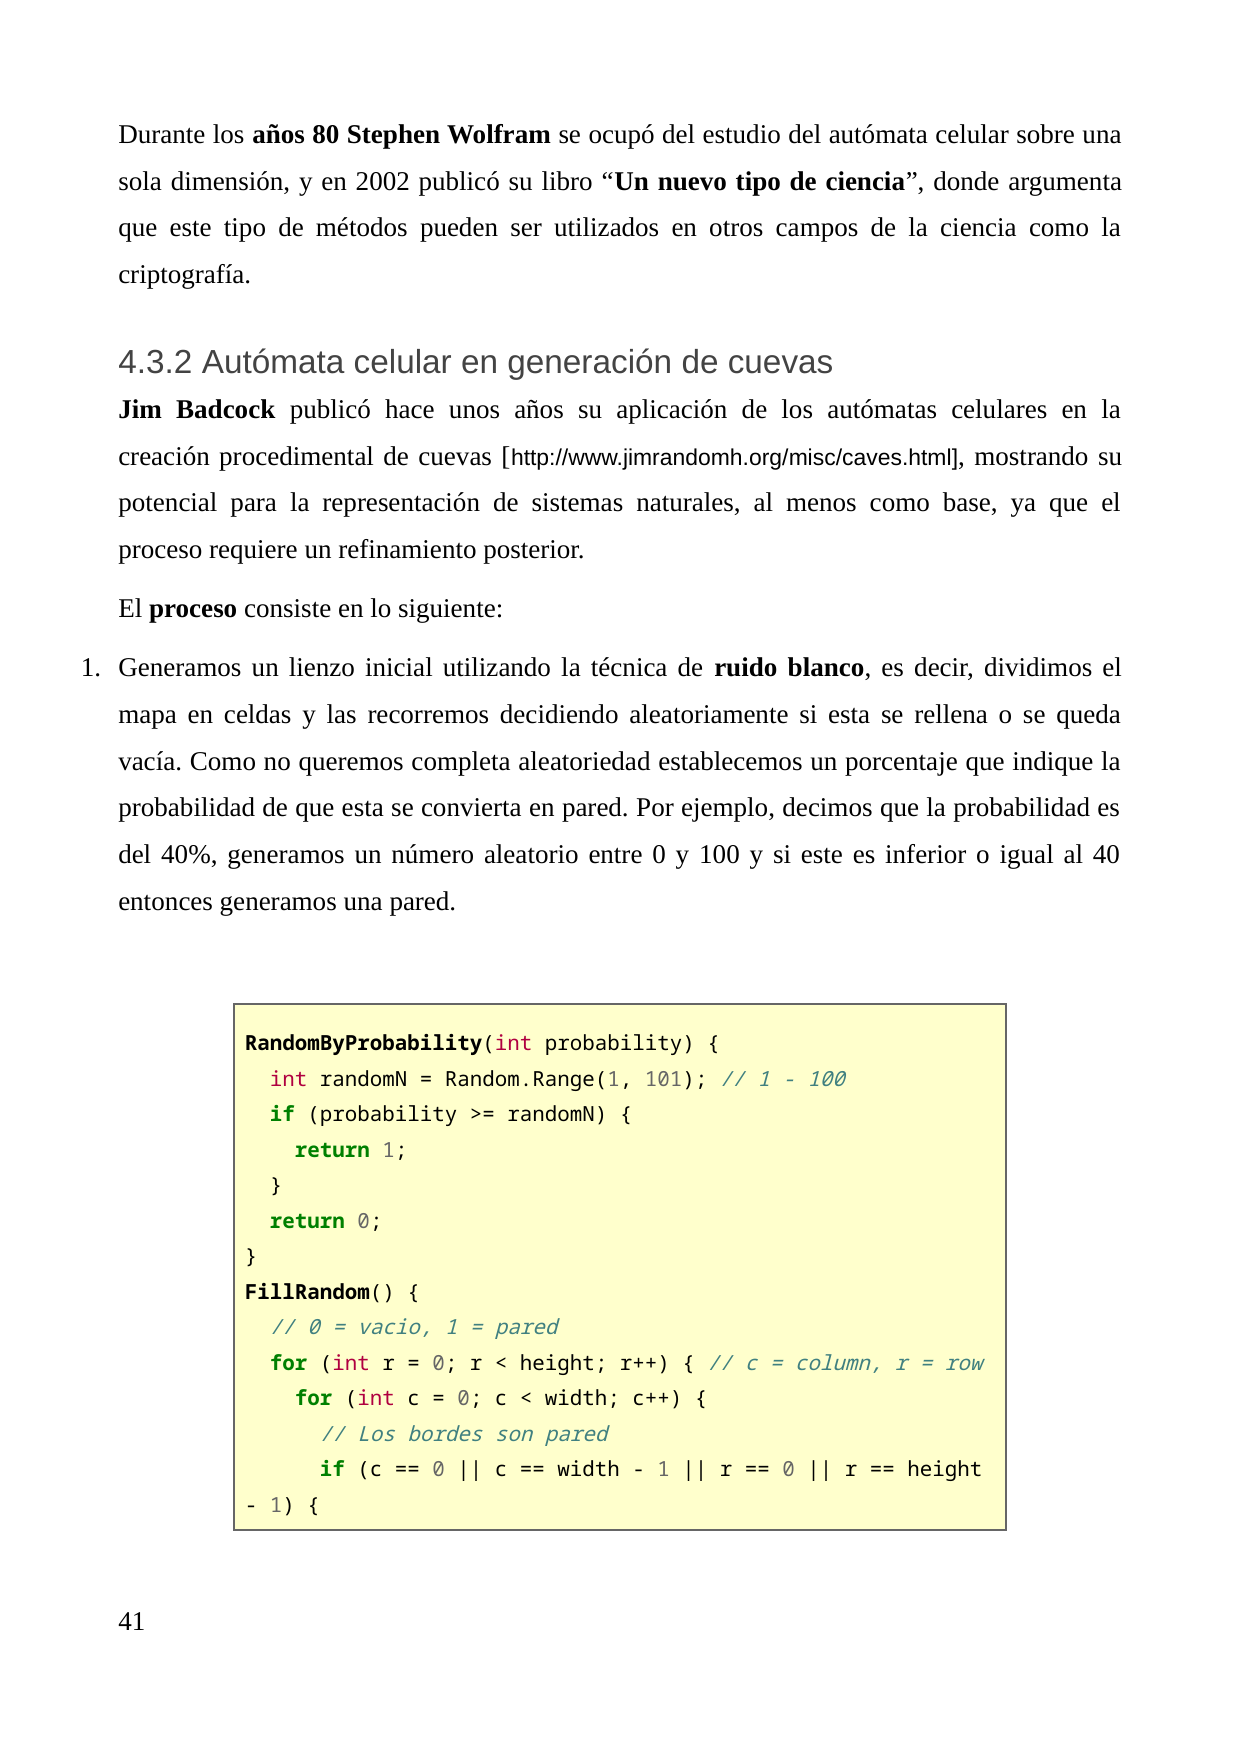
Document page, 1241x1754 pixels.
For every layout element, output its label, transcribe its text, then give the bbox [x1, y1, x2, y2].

subtitle Autómata celular en generación de cuevas [118, 342, 1122, 381]
text Durante los años 80 Stephen Wolfram se ocupó del estudio del autómata celular sobre una sola dimensión, y en 2002 publicó su libro “Un nuevo tipo de ciencia”, donde argumenta que este tipo de métodos pueden ser utilizados en otros campos de la ciencia como la criptografía. [118, 118, 1122, 289]
list Generamos un lienzo inicial utilizando la técnica de ruido blanco, es decir, dividimos el mapa en celdas y las recorremos decidiendo aleatoriamente si esta se rellena o se queda vacía. Como no queremos completa aleatoriedad establecemos un porcentaje que indique la probabilidad de que esta se convierta en pared. Por ejemplo, decimos que la probabilidad es del 40%, generamos un número aleatorio entre 0 y 100 y si este es inferior o igual al 40 entonces generamos una pared. [81, 652, 1122, 916]
text El proceso consiste en lo siguiente: [118, 592, 1122, 623]
text Jim Badcock publicó hace unos años su aplicación de los autómatas celulares en la creación procedimental de cuevas [http://www.jimrandomh.org/misc/caves.html], mostrando su potencial para la representación de sistemas naturales, al menos como base, ya que el proceso requiere un refinamiento posterior. [118, 393, 1122, 564]
table_header RandomByProbability(int probability) { int randomN = Random.Range(1, 101); // 1 - 100 if (probability >= randomN) { return 1; } return 0; } FillRandom() { // 0 = vacio, 1 = pared for (int r = 0; r < height; r++) { // c = column, r = row for (int c = 0; c < width; c++) { // Los bordes son pared if (c == 0 || c == width - 1 || r == 0 || r == height - 1) { [235, 1005, 1005, 1529]
